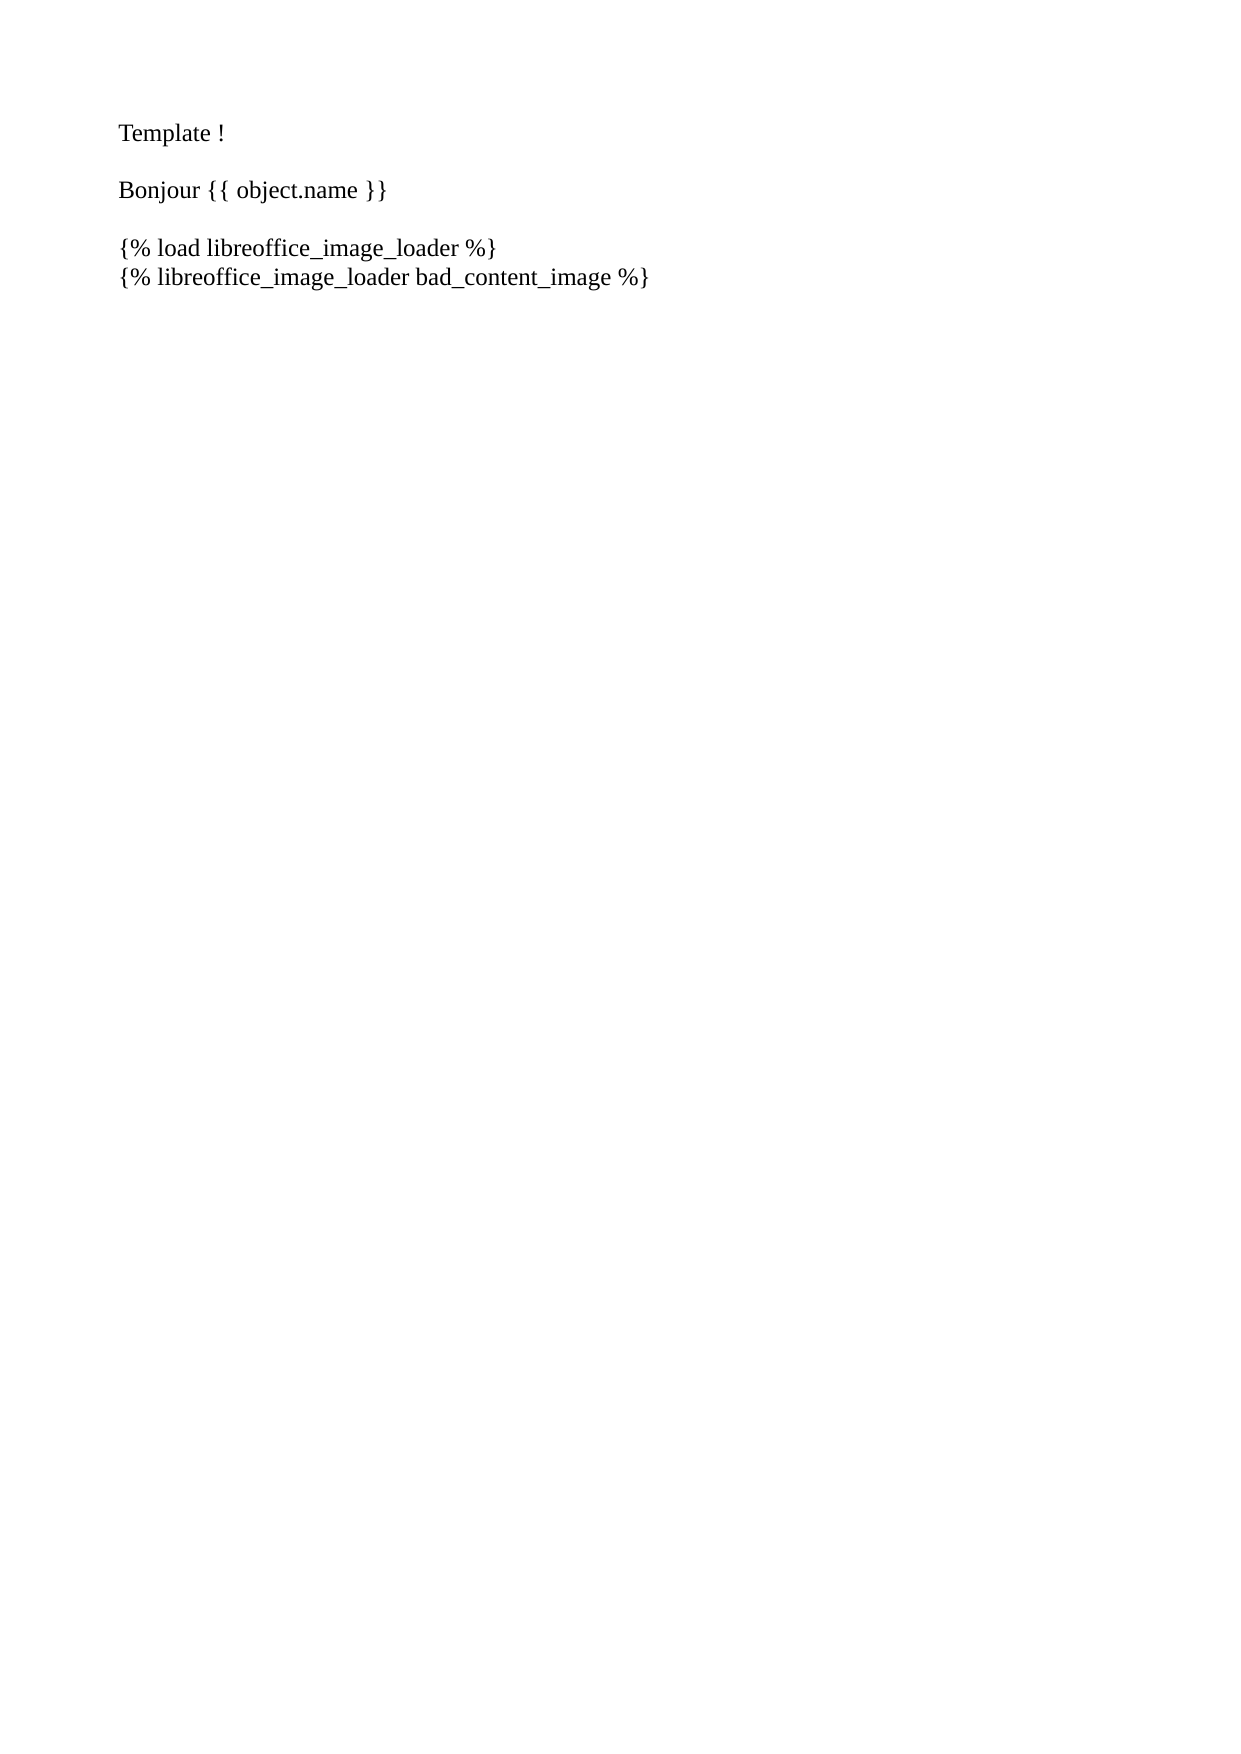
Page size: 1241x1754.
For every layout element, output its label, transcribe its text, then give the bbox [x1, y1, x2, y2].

text Template ! [118, 118, 1122, 147]
text {% libreoffice_image_loader bad_content_image %} [118, 262, 1122, 291]
text Bonjour {{ object.name }} [118, 176, 1122, 204]
text {% load libreoffice_image_loader %} [118, 233, 1122, 262]
